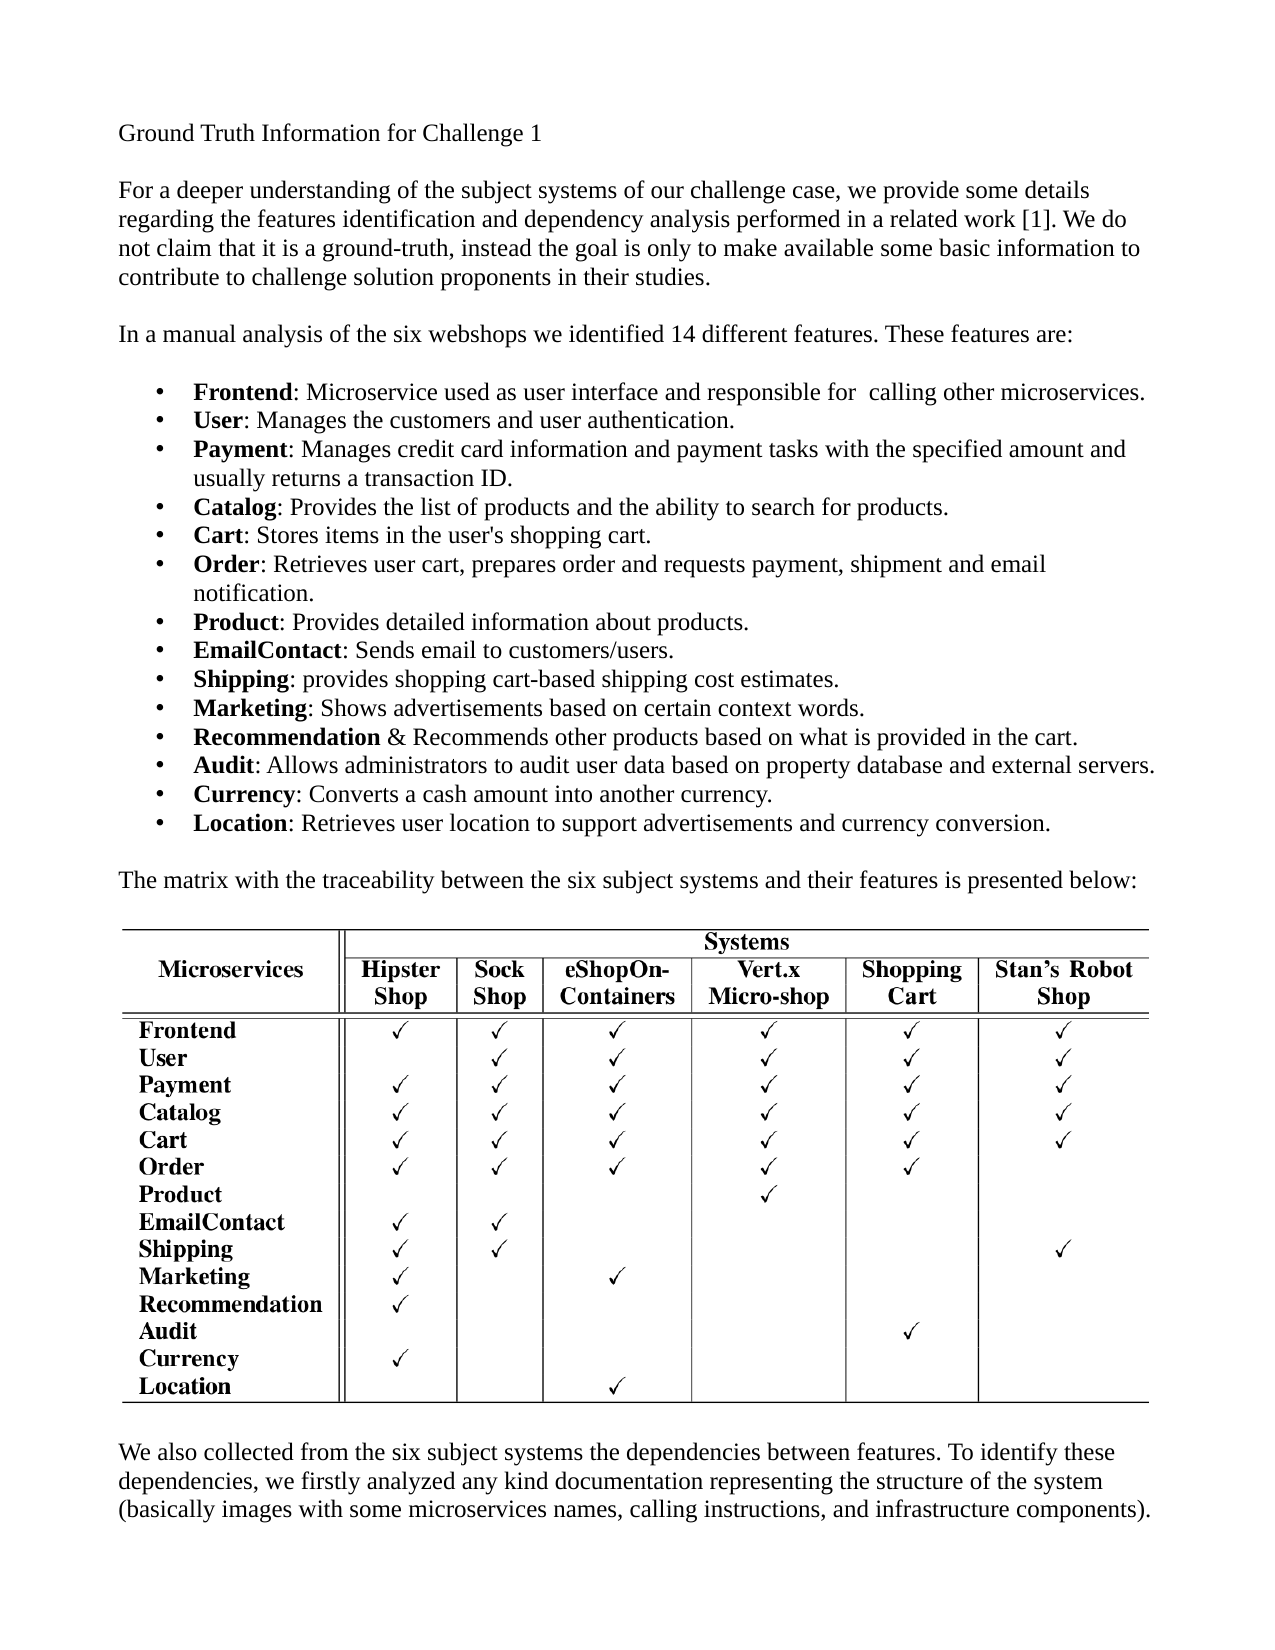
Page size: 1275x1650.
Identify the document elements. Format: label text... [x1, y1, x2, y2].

list Audit: Allows administrators to audit user data based on property database and external servers. [156, 751, 1157, 779]
list Payment: Manages credit card information and payment tasks with the specified amount and usually returns a transaction ID. [156, 434, 1157, 492]
text For a deeper understanding of the subject systems of our challenge case, we provide some details regarding the features identification and dependency analysis performed in a related work [1]. We do not claim that it is a ground-truth, instead the goal is only to make available some basic information to contribute to challenge solution proponents in their studies. [118, 176, 1157, 291]
list Frontend: Microservice used as user interface and responsible for calling other microservices. [156, 377, 1157, 406]
list Cart: Stores items in the user's shopping cart. [156, 521, 1157, 549]
picture [118, 923, 1157, 1409]
text Ground Truth Information for Challenge 1 [118, 118, 1157, 147]
list EmailContact: Sends email to customers/users. [156, 636, 1157, 664]
list Location: Retrieves user location to support advertisements and currency conversion. [156, 808, 1157, 837]
list Order: Retrieves user cart, prepares order and requests payment, shipment and email notification. [156, 549, 1157, 607]
list Shipping: provides shopping cart-based shipping cost estimates. [156, 664, 1157, 693]
list User: Manages the customers and user authentication. [156, 406, 1157, 434]
list Marketing: Shows advertisements based on certain context words. [156, 693, 1157, 722]
list Currency: Converts a cash amount into another currency. [156, 779, 1157, 808]
list Product: Provides detailed information about products. [156, 607, 1157, 636]
text The matrix with the traceability between the six subject systems and their features is presented below: [118, 866, 1157, 894]
list Catalog: Provides the list of products and the ability to search for products. [156, 492, 1157, 521]
text In a manual analysis of the six webshops we identified 14 different features. These features are: [118, 319, 1157, 348]
text We also collected from the six subject systems the dependencies between features. To identify these dependencies, we firstly analyzed any kind documentation representing the structure of the system (basically images with some microservices names, calling instructions, and infrastructure components). [118, 1437, 1157, 1523]
list Recommendation & Recommends other products based on what is provided in the cart. [156, 722, 1157, 751]
